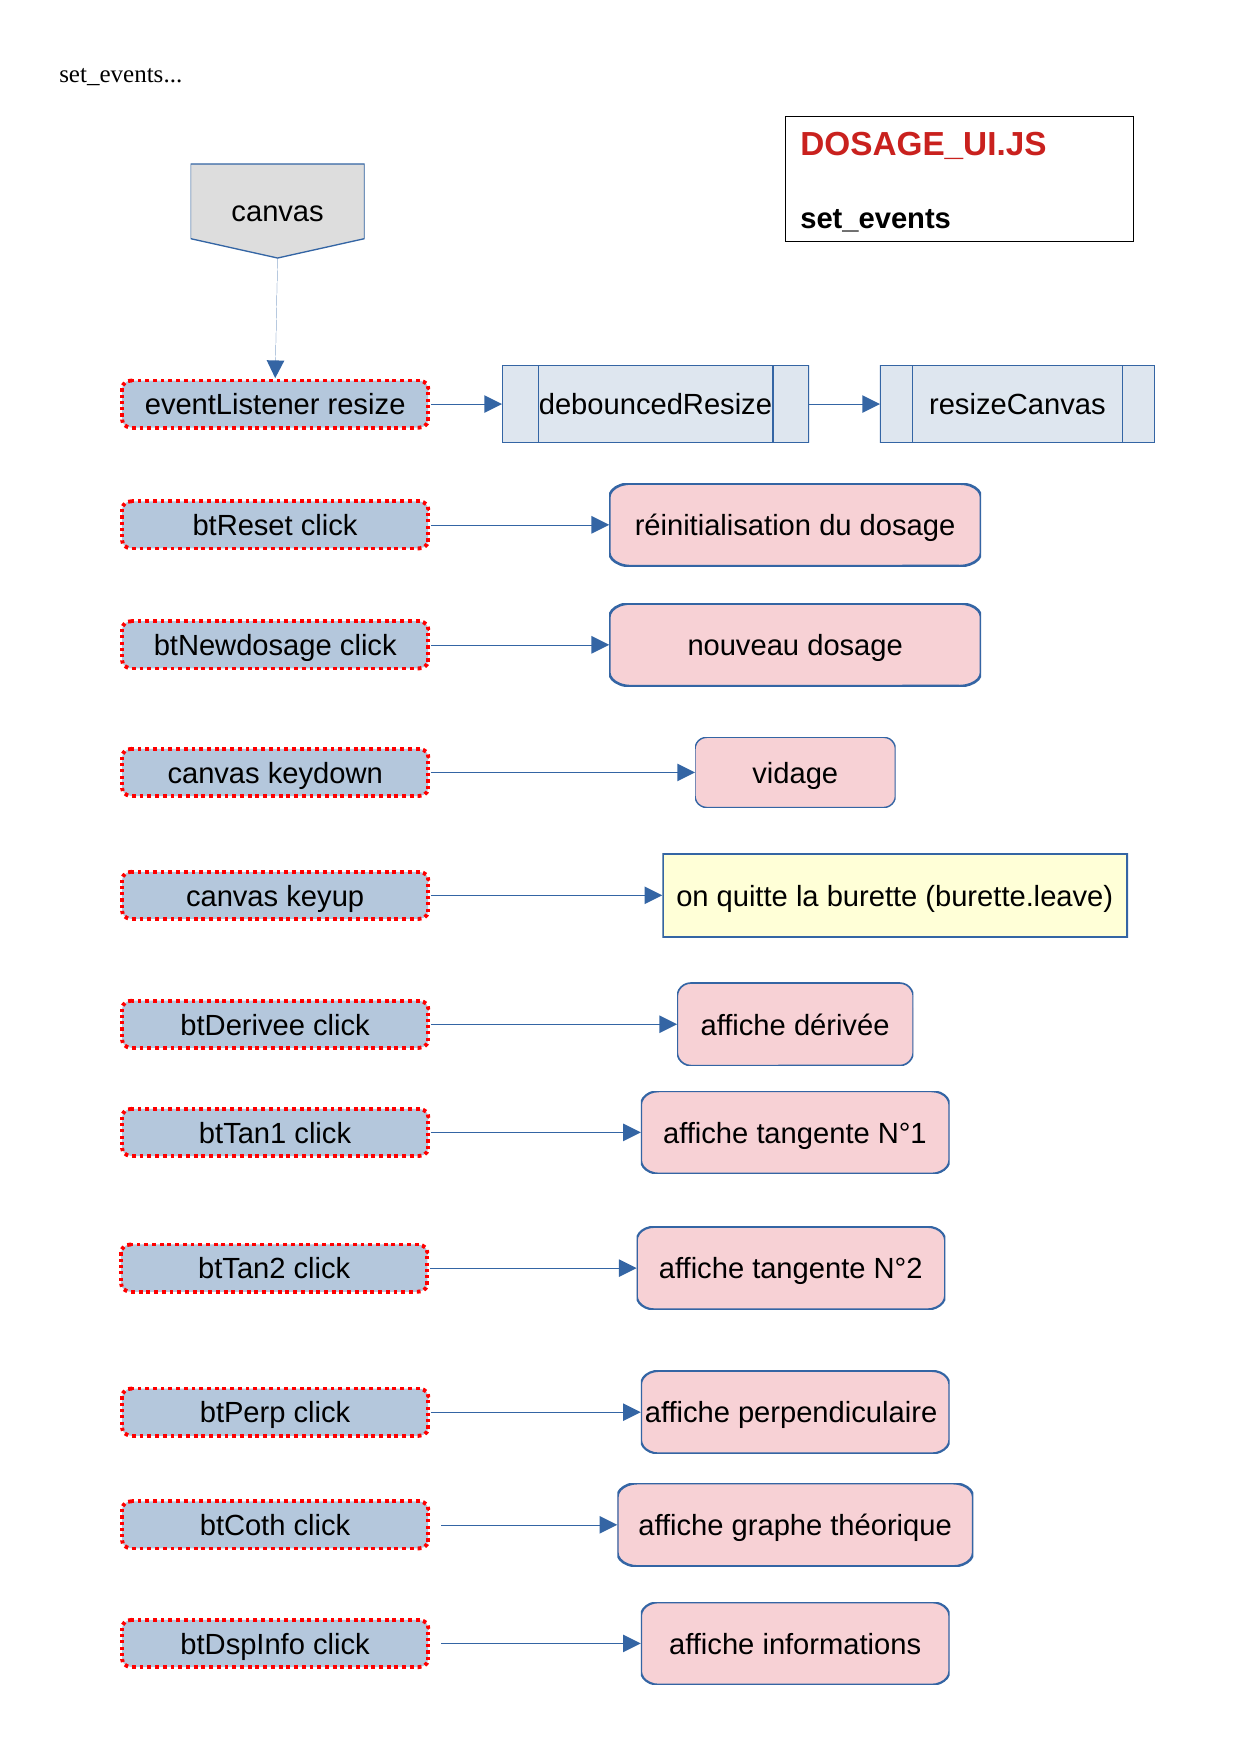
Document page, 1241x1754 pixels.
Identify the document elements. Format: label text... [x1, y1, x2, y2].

text set_events... [59, 59, 1181, 88]
